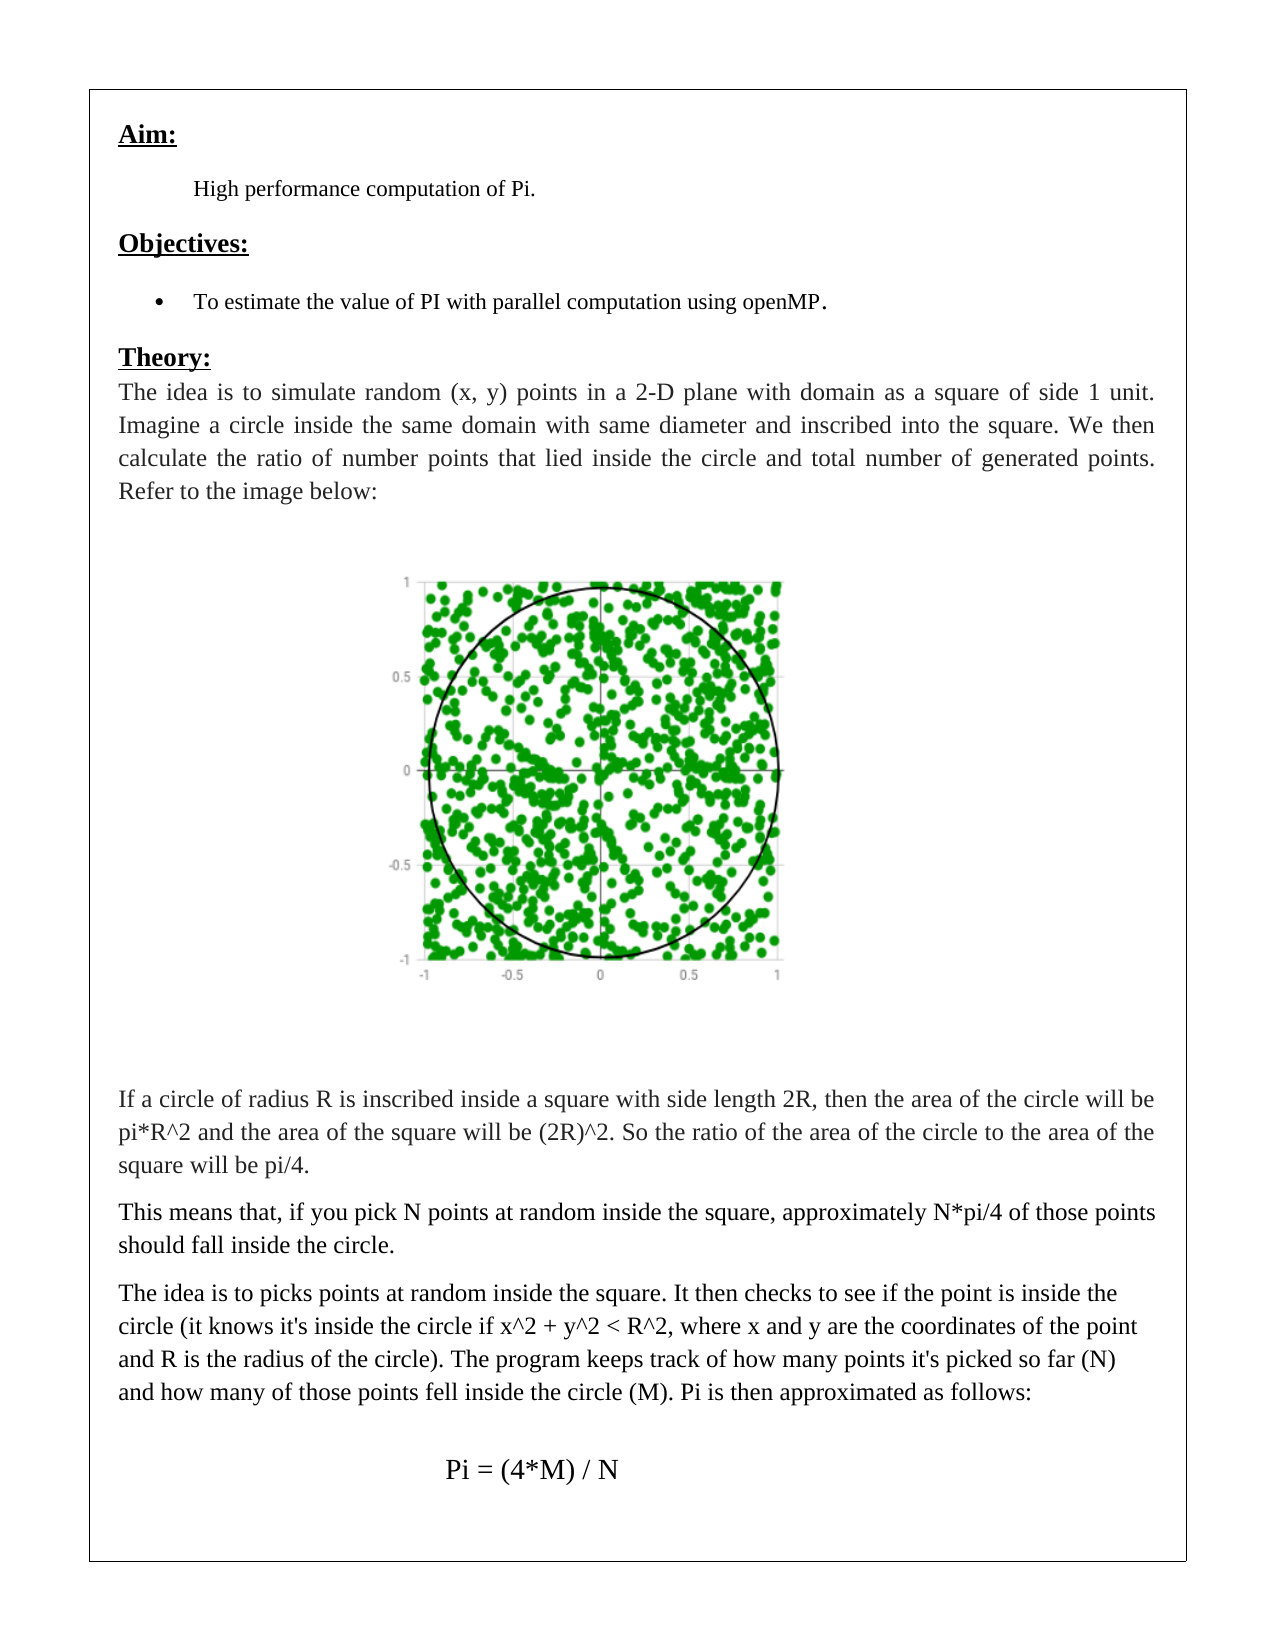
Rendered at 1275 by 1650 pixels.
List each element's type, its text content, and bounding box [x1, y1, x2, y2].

text The idea is to picks points at random inside the square. It then checks to see if the point is inside the circle (it knows it's inside the circle if x^2 + y^2 < R^2, where x and y are the coordinates of the point and R is the radius of the circle). The program keeps track of how many points it's picked so far (N) and how many of those points fell inside the circle (M). Pi is then approximated as follows: [118, 1278, 1157, 1406]
picture [343, 541, 832, 1030]
text Pi = (4*M) / N [118, 1452, 1157, 1486]
text Theory: The idea is to simulate random (x, y) points in a 2-D plane with domain as a square of side 1 unit. Imagine a circle inside the same domain with same diameter and inscribed into the square. We then calculate the ratio of number points that lied inside the circle and total number of generated points. Refer to the image below: [118, 341, 1157, 505]
text High performance computation of Pi. [118, 175, 1157, 201]
text Aim: [118, 118, 1157, 149]
text Objectives: [118, 227, 1157, 258]
text This means that, if you pick N points at random inside the square, approximately N*pi/4 of those points should fall inside the circle. [118, 1197, 1157, 1259]
list To estimate the value of PI with parallel computation using openMP. [156, 284, 1157, 315]
text If a circle of radius R is inscribed inside a square with side length 2R, then the area of the circle will be pi*R^2 and the area of the square will be (2R)^2. So the ratio of the area of the circle to the area of the square will be pi/4. [118, 1084, 1157, 1178]
